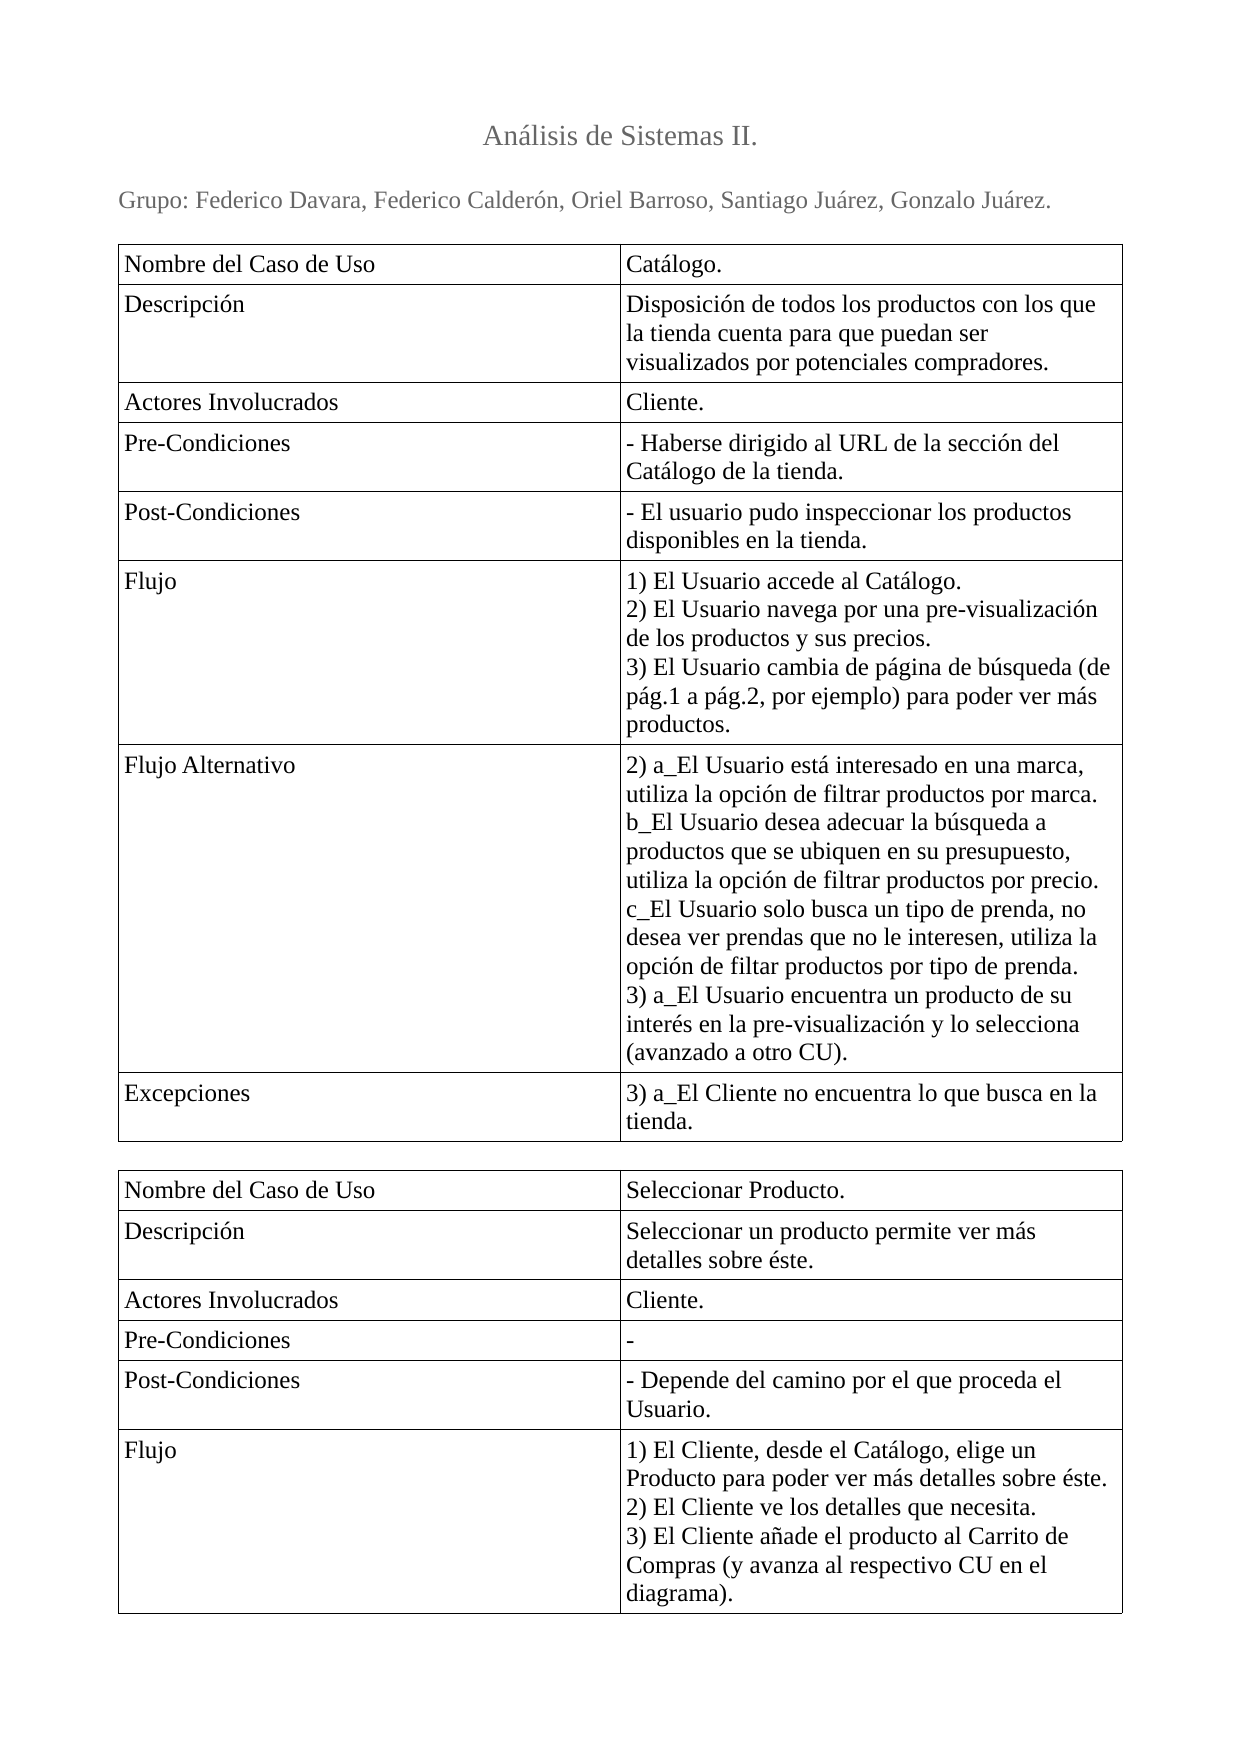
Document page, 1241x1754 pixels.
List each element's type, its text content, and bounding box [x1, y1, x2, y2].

table_header Nombre del Caso de Uso [119, 1171, 620, 1210]
table_cell - El usuario pudo inspeccionar los productos disponibles en la tienda. [621, 492, 1122, 560]
table_cell Pre-Condiciones [119, 1321, 620, 1360]
table_header Nombre del Caso de Uso [119, 245, 620, 284]
table_header Catálogo. [621, 245, 1122, 284]
table_cell Descripción [119, 285, 620, 382]
table_cell Cliente. [621, 1280, 1122, 1319]
table_cell - Haberse dirigido al URL de la sección del Catálogo de la tienda. [621, 423, 1122, 491]
table_cell 1) El Usuario accede al Catálogo. 2) El Usuario navega por una pre-visualización de los productos y sus precios. 3) El Usuario cambia de página de búsqueda (de pág.1 a pág.2, por ejemplo) para poder ver más productos. [621, 561, 1122, 744]
table_cell Actores Involucrados [119, 1280, 620, 1319]
table_cell Post-Condiciones [119, 1361, 620, 1429]
table_header Seleccionar Producto. [621, 1171, 1122, 1210]
table_cell Flujo [119, 1430, 620, 1613]
table_cell 2) a_El Usuario está interesado en una marca, utiliza la opción de filtrar productos por marca. b_El Usuario desea adecuar la búsqueda a productos que se ubiquen en su presupuesto, utiliza la opción de filtrar productos por precio. c_El Usuario solo busca un tipo de prenda, no desea ver prendas que no le interesen, utiliza la opción de filtar productos por tipo de prenda. 3) a_El Usuario encuentra un producto de su interés en la pre-visualización y lo selecciona (avanzado a otro CU). [621, 745, 1122, 1072]
table_cell Actores Involucrados [119, 383, 620, 422]
table_cell Disposición de todos los productos con los que la tienda cuenta para que puedan ser visualizados por potenciales compradores. [621, 285, 1122, 382]
table_cell Pre-Condiciones [119, 423, 620, 491]
table_cell Seleccionar un producto permite ver más detalles sobre éste. [621, 1211, 1122, 1279]
table_cell Flujo [119, 561, 620, 744]
table_cell Descripción [119, 1211, 620, 1279]
table_cell Cliente. [621, 383, 1122, 422]
table_cell - Depende del camino por el que proceda el Usuario. [621, 1361, 1122, 1429]
table_cell - [621, 1321, 1122, 1360]
table_cell Flujo Alternativo [119, 745, 620, 1072]
table_cell 1) El Cliente, desde el Catálogo, elige un Producto para poder ver más detalles sobre éste. 2) El Cliente ve los detalles que necesita. 3) El Cliente añade el producto al Carrito de Compras (y avanza al respectivo CU en el diagrama). [621, 1430, 1122, 1613]
table_cell Post-Condiciones [119, 492, 620, 560]
table_cell Excepciones [119, 1073, 620, 1141]
table_cell 3) a_El Cliente no encuentra lo que busca en la tienda. [621, 1073, 1122, 1141]
